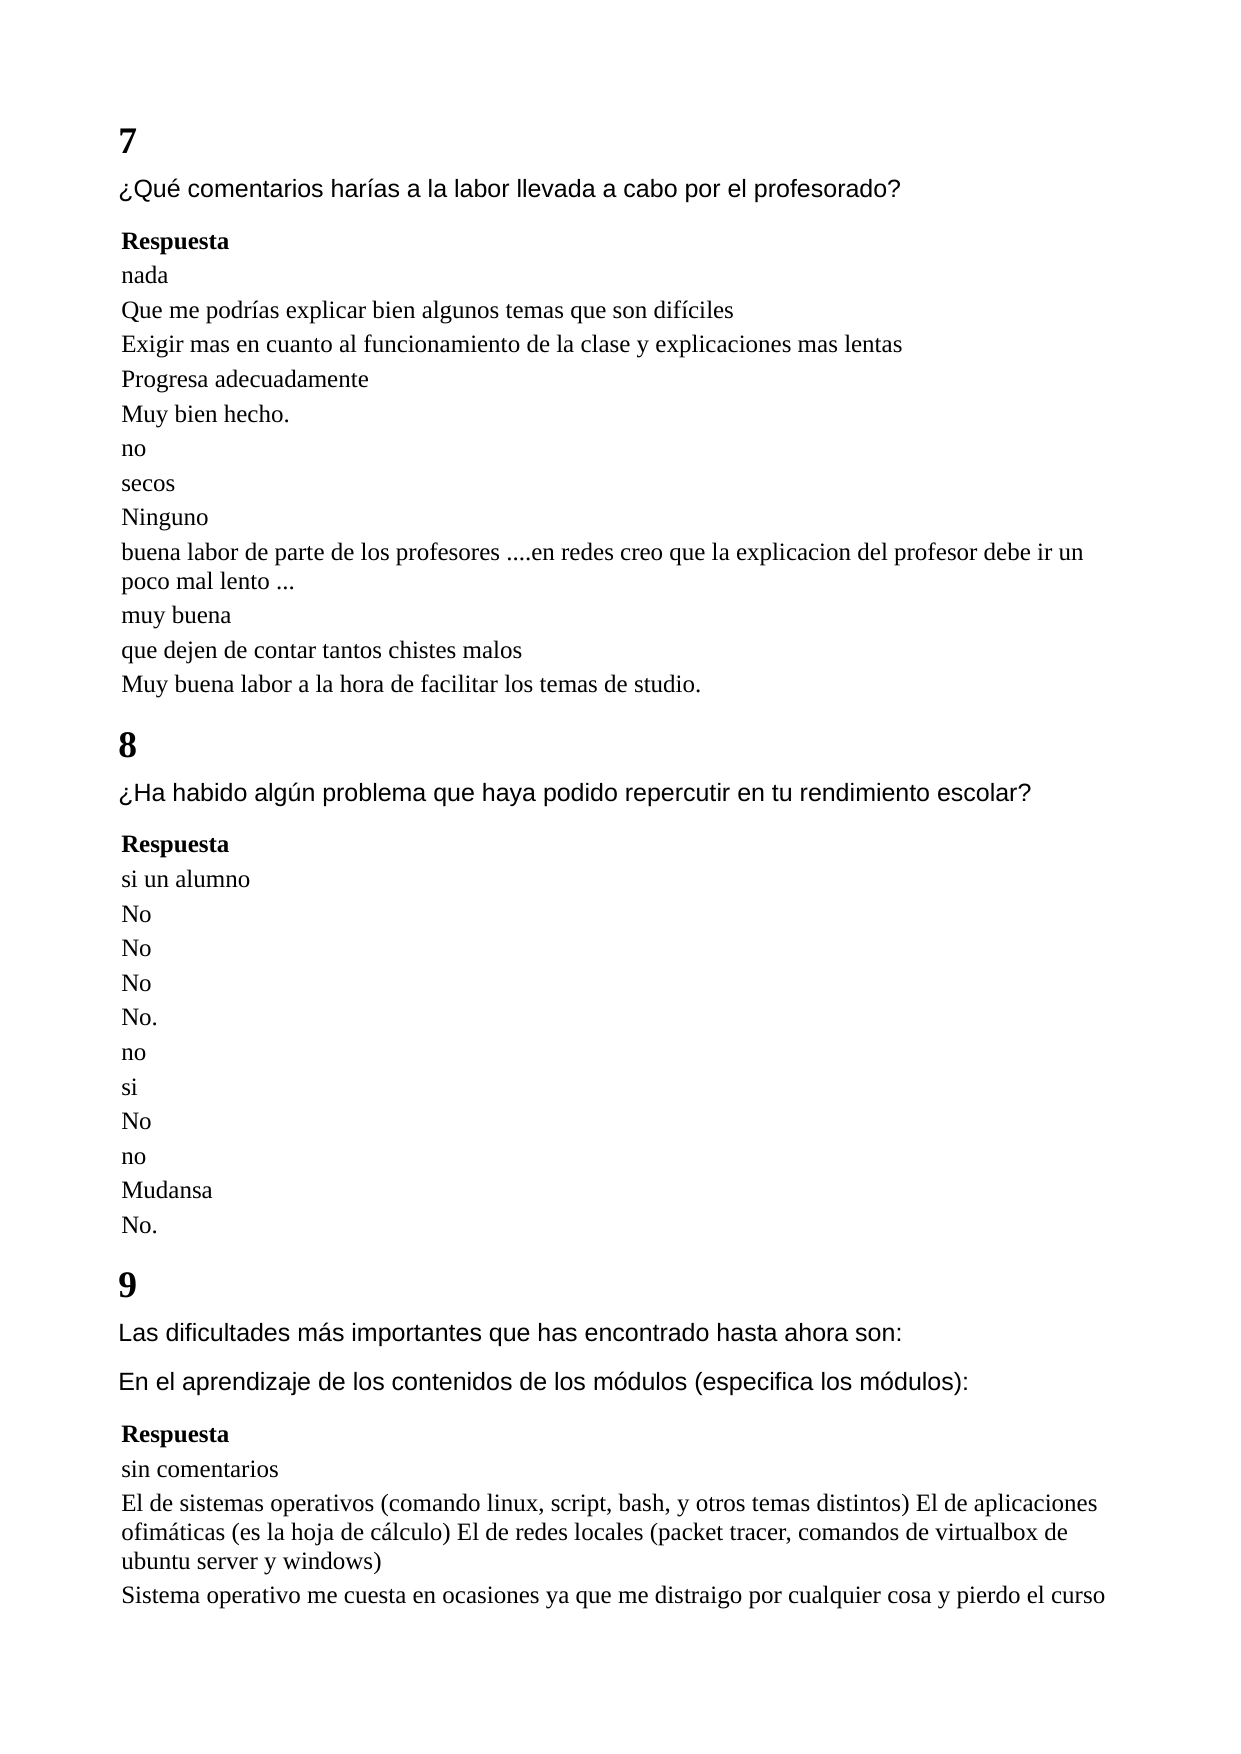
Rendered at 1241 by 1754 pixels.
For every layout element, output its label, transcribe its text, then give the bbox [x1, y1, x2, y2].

table_cell Ninguno [118, 500, 1122, 534]
table_cell No [118, 1103, 264, 1138]
text ¿Qué comentarios harías a la labor llevada a cabo por el profesorado? [118, 174, 1122, 202]
table_cell si [118, 1069, 264, 1103]
table_cell no [118, 430, 1122, 465]
table_cell Que me podrías explicar bien algunos temas que son difíciles [118, 292, 1122, 327]
table_cell que dejen de contar tantos chistes malos [118, 632, 1122, 667]
table_cell no [118, 1034, 264, 1069]
text Las dificultades más importantes que has encontrado hasta ahora son: [118, 1318, 1122, 1347]
table_cell nada [118, 258, 1122, 292]
table_header Respuesta [118, 223, 1122, 257]
table_cell Sistema operativo me cuesta en ocasiones ya que me distraigo por cualquier cosa y pierdo el curso [118, 1578, 1122, 1612]
table_cell Exigir mas en cuanto al funcionamiento de la clase y explicaciones mas lentas [118, 327, 1122, 361]
table_header Respuesta [118, 1416, 1122, 1451]
table_cell No. [118, 1000, 264, 1034]
text En el aprendizaje de los contenidos de los módulos (especifica los módulos): [118, 1367, 1122, 1396]
subtitle 9 [118, 1262, 1122, 1306]
table_cell No [118, 965, 264, 999]
table_cell si un alumno [118, 861, 264, 896]
subtitle 7 [118, 118, 1122, 161]
table_cell no [118, 1138, 264, 1172]
text ¿Ha habido algún problema que haya podido repercutir en tu rendimiento escolar? [118, 778, 1122, 806]
subtitle 8 [118, 722, 1122, 765]
table_cell secos [118, 465, 1122, 499]
table_cell sin comentarios [118, 1451, 1122, 1485]
table_cell Muy buena labor a la hora de facilitar los temas de studio. [118, 667, 1122, 701]
table_cell Muy bien hecho. [118, 396, 1122, 430]
table_header Respuesta [118, 827, 264, 861]
table_cell Progresa adecuadamente [118, 361, 1122, 396]
table_cell El de sistemas operativos (comando linux, script, bash, y otros temas distintos) El de aplicaciones ofimáticas (es la hoja de cálculo) El de redes locales (packet tracer, comandos de virtualbox de ubuntu server y windows) [118, 1485, 1122, 1577]
table_cell No [118, 930, 264, 965]
table_cell buena labor de parte de los profesores ....en redes creo que la explicacion del profesor debe ir un poco mal lento ... [118, 534, 1122, 597]
table_cell muy buena [118, 598, 1122, 632]
table_cell No. [118, 1207, 264, 1242]
table_cell Mudansa [118, 1173, 264, 1207]
table_cell No [118, 896, 264, 930]
